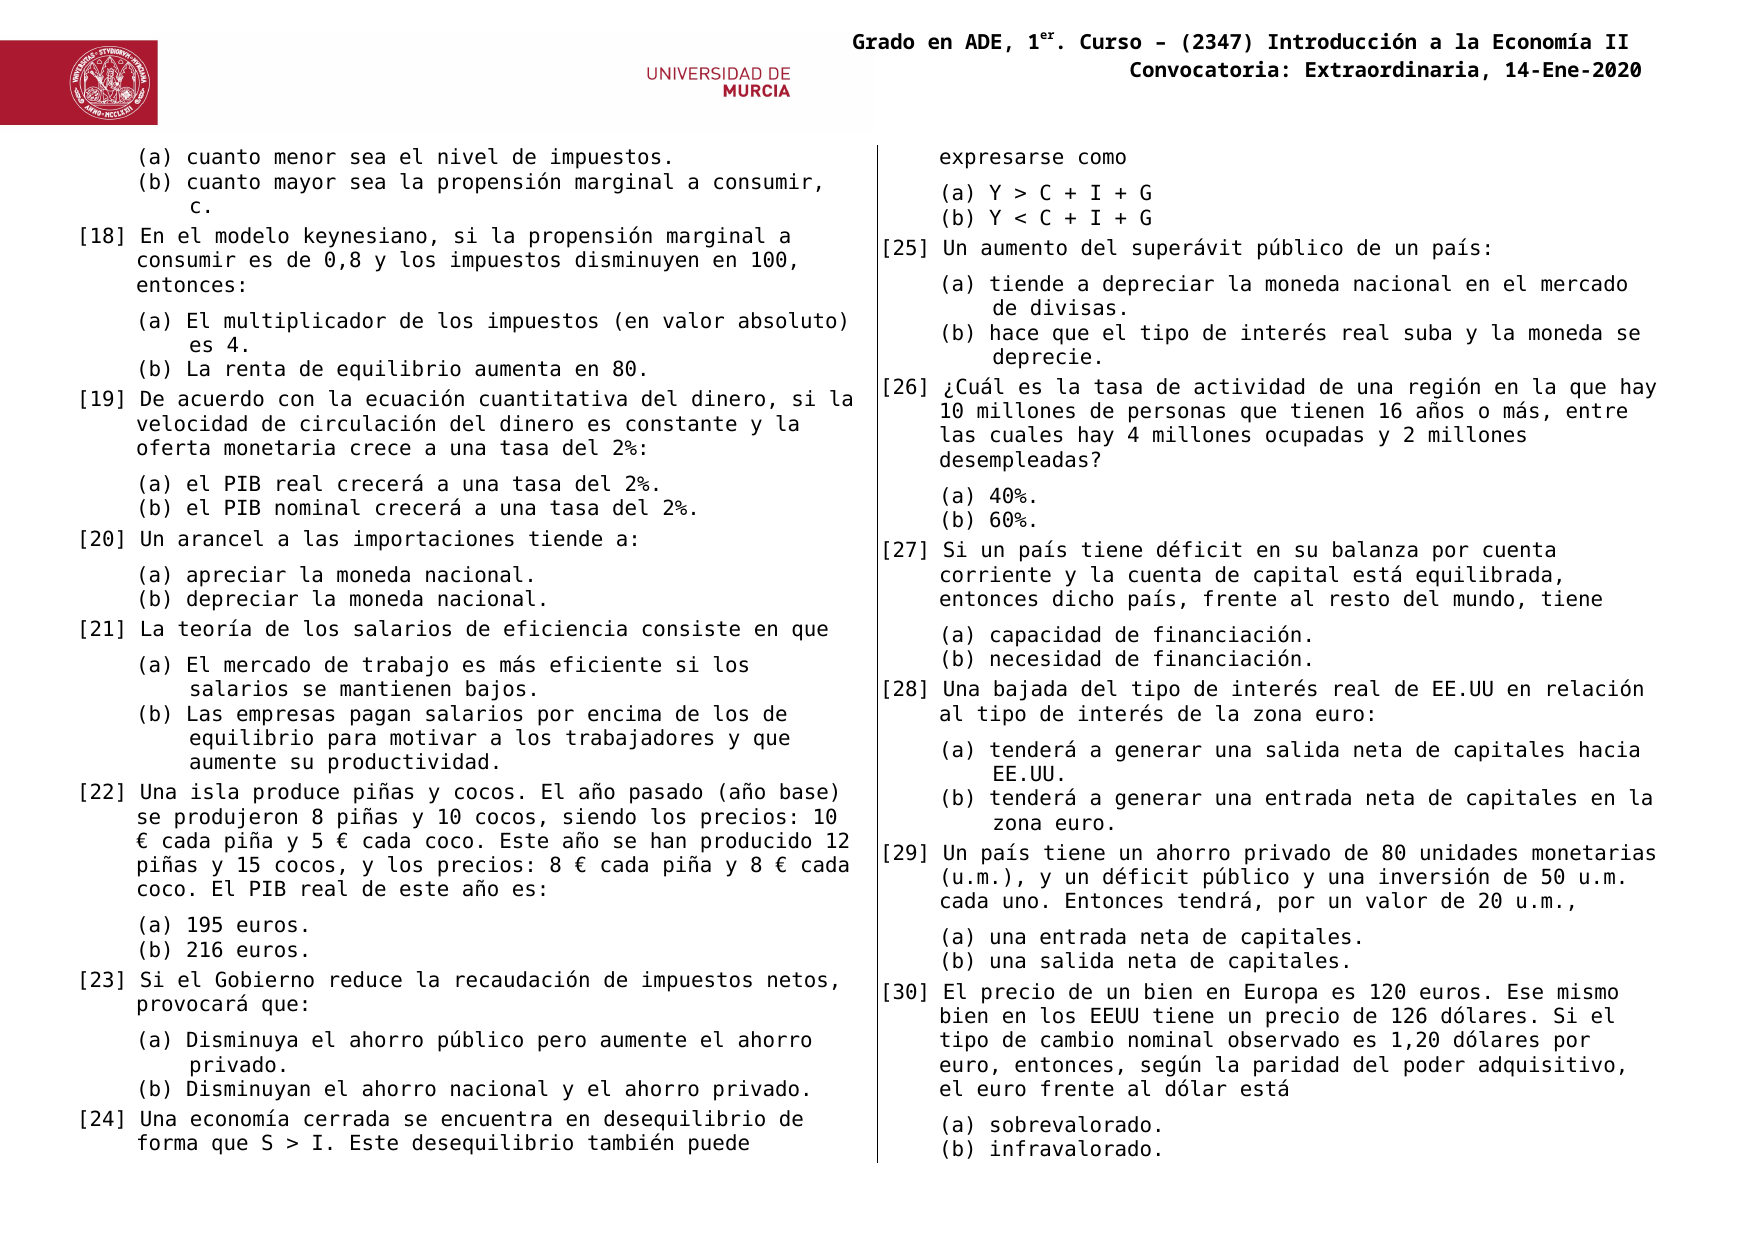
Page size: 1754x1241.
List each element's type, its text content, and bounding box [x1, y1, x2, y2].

text [18] En el modelo keynesiano, si la propensión marginal a consumir es de 0,8 y los impuestos disminuyen en 100, entonces: [77, 224, 862, 297]
text (a) El multiplicador de los impuestos (en valor absoluto) es 4. [136, 309, 862, 357]
text (a) una entrada neta de capitales. [939, 925, 1665, 949]
text [27] Si un país tiene déficit en su balanza por cuenta corriente y la cuenta de capital está equilibrada, entonces dicho país, frente al resto del mundo, tiene [880, 538, 1665, 611]
text (b) el PIB nominal crecerá a una tasa del 2%. [136, 496, 862, 521]
text [22] Una isla produce piñas y cocos. El año pasado (año base) se produjeron 8 piñas y 10 cocos, siendo los precios: 10 € cada piña y 5 € cada coco. Este año se han producido 12 piñas y 15 cocos, y los precios: 8 € cada piña y 8 € cada coco. El PIB real de este año es: [77, 780, 862, 902]
text (b) Disminuyan el ahorro nacional y el ahorro privado. [136, 1077, 862, 1101]
text (b) necesidad de financiación. [939, 647, 1665, 671]
text (b) cuanto mayor sea la propensión marginal a consumir, c. [136, 170, 862, 218]
text [23] Si el Gobierno reduce la recaudación de impuestos netos, provocará que: [77, 968, 862, 1017]
text (b) La renta de equilibrio aumenta en 80. [136, 357, 862, 382]
text (a) 195 euros. [136, 913, 862, 938]
text (a) cuanto menor sea el nivel de impuestos. [136, 145, 862, 170]
text (b) una salida neta de capitales. [939, 949, 1665, 974]
text (b) tenderá a generar una entrada neta de capitales en la zona euro. [939, 786, 1665, 835]
text [21] La teoría de los salarios de eficiencia consiste en que [77, 617, 862, 641]
text (a) Y > C + I + G [939, 181, 1665, 206]
text (a) tenderá a generar una salida neta de capitales hacia EE.UU. [939, 738, 1665, 786]
text (a) tiende a depreciar la moneda nacional en el mercado de divisas. [939, 272, 1665, 321]
text (a) apreciar la moneda nacional. [136, 563, 862, 587]
text [20] Un arancel a las importaciones tiende a: [77, 527, 862, 551]
text [25] Un aumento del superávit público de un país: [880, 236, 1665, 260]
text (b) hace que el tipo de interés real suba y la moneda se deprecie. [939, 321, 1665, 369]
text (b) Las empresas pagan salarios por encima de los de equilibrio para motivar a los trabajadores y que aumente su productividad. [136, 702, 862, 774]
text (b) infravalorado. [939, 1137, 1665, 1161]
text (b) Y < C + I + G [939, 206, 1665, 230]
text [26] ¿Cuál es la tasa de actividad de una región en la que hay 10 millones de personas que tienen 16 años o más, entre las cuales hay 4 millones ocupadas y 2 millones desempleadas? [880, 375, 1665, 472]
text (b) 216 euros. [136, 938, 862, 962]
text [19] De acuerdo con la ecuación cuantitativa del dinero, si la velocidad de circulación del dinero es constante y la oferta monetaria crece a una tasa del 2%: [77, 387, 862, 460]
text [24] Una economía cerrada se encuentra en desequilibrio de forma que S > I. Este desequilibrio también puede [77, 1107, 862, 1156]
text (a) Disminuya el ahorro público pero aumente el ahorro privado. [136, 1028, 862, 1077]
text (a) sobrevalorado. [939, 1113, 1665, 1137]
text (a) el PIB real crecerá a una tasa del 2%. [136, 472, 862, 496]
text (a) 40%. [939, 484, 1665, 508]
text [30] El precio de un bien en Europa es 120 euros. Ese mismo bien en los EEUU tiene un precio de 126 dólares. Si el tipo de cambio nominal observado es 1,20 dólares por euro, entonces, según la paridad del poder adquisitivo, el euro frente al dólar está [880, 980, 1665, 1101]
text (a) capacidad de financiación. [939, 623, 1665, 647]
text (a) El mercado de trabajo es más eficiente si los salarios se mantienen bajos. [136, 653, 862, 702]
text [29] Un país tiene un ahorro privado de 80 unidades monetarias (u.m.), y un déficit público y una inversión de 50 u.m. cada uno. Entonces tendrá, por un valor de 20 u.m., [880, 841, 1665, 913]
text [28] Una bajada del tipo de interés real de EE.UU en relación al tipo de interés de la zona euro: [880, 677, 1665, 726]
picture [0, 33, 874, 132]
text (b) 60%. [939, 508, 1665, 532]
text expresarse como [880, 145, 1665, 170]
text (b) depreciar la moneda nacional. [136, 587, 862, 611]
